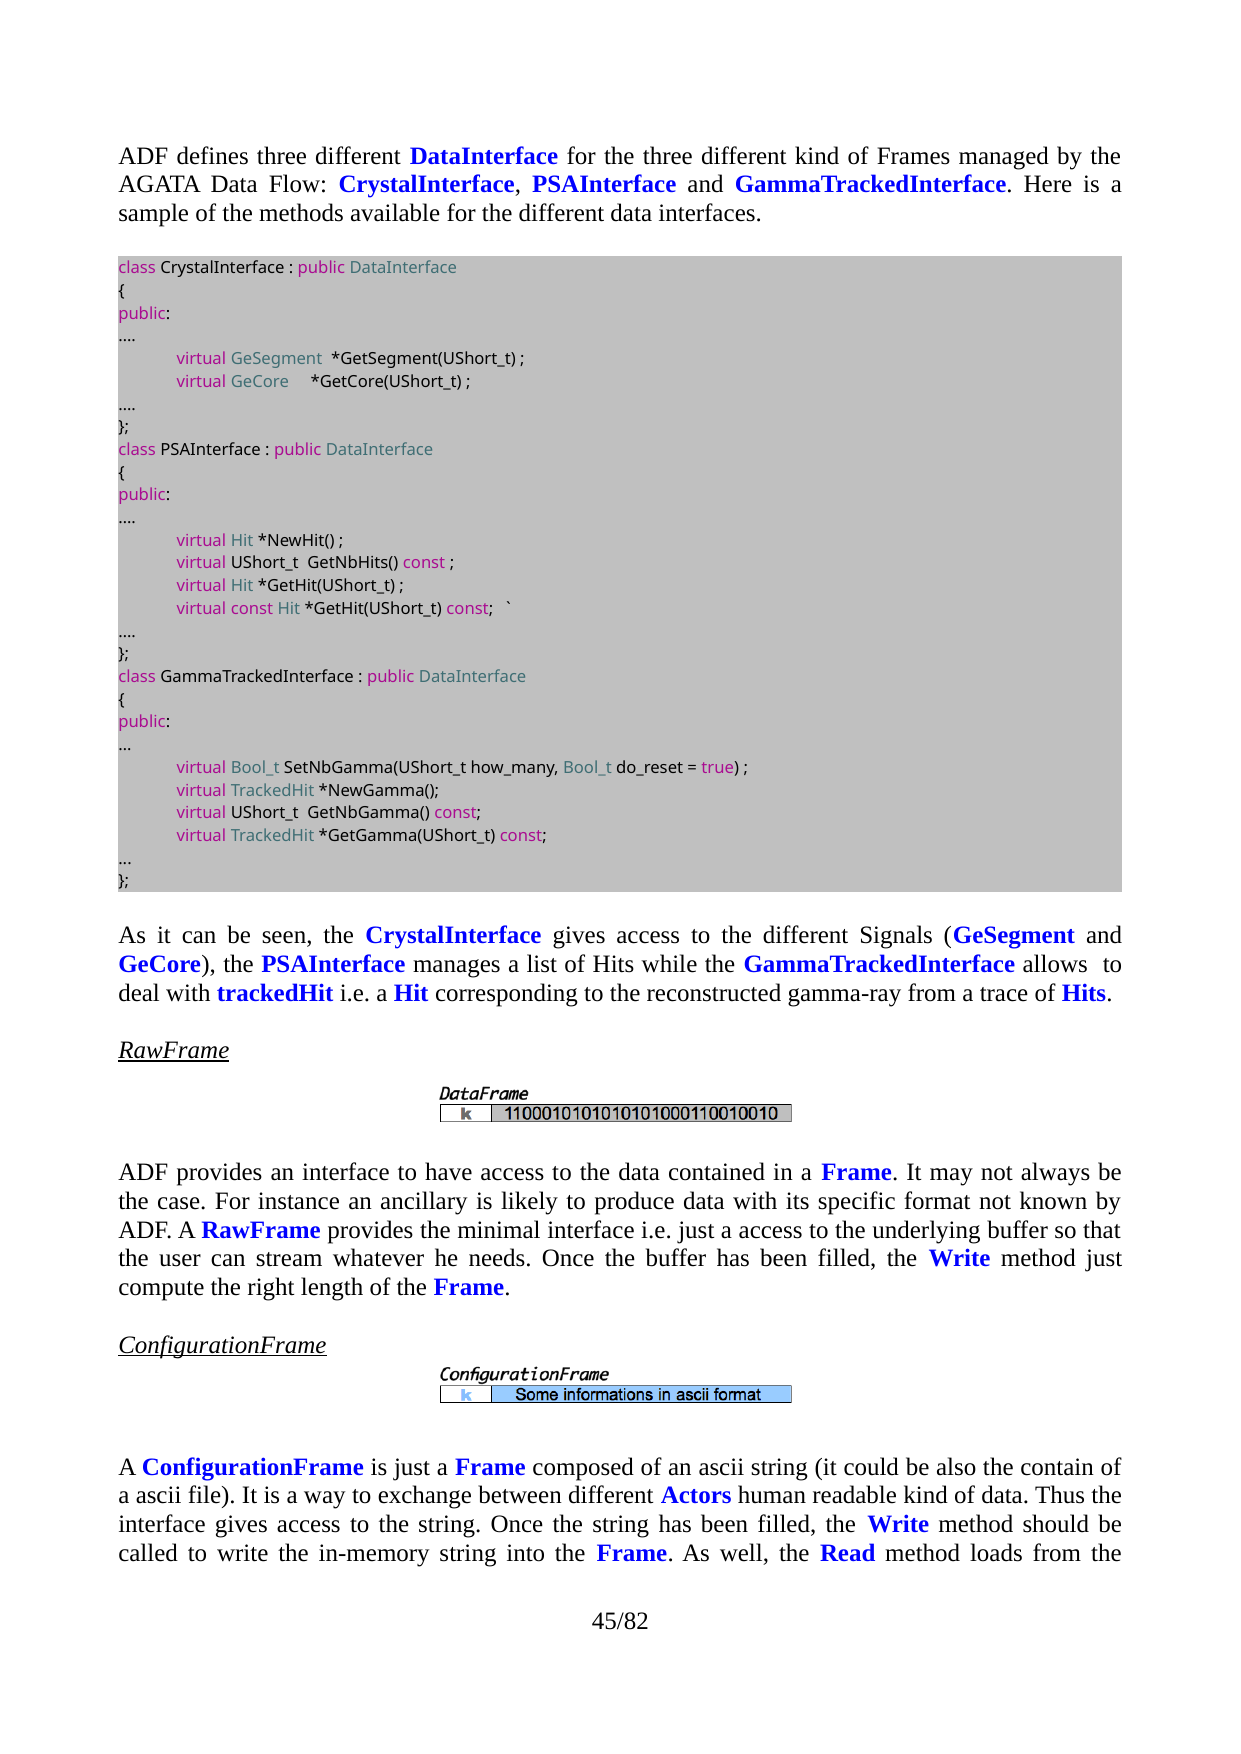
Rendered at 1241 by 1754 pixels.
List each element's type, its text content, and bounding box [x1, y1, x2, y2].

picture [419, 1064, 702, 1091]
text class PSAInterface : public DataInterface [118, 437, 1122, 460]
text public: [118, 301, 1122, 324]
text { [118, 687, 1122, 710]
text ADF provides an interface to have access to the data contained in a Frame. It may not always be the case. For instance an ancillary is likely to produce data with its specific format not known by ADF. A RawFrame provides the minimal interface i.e. just a access to the underlying buffer so that the user can stream whatever he needs. Once the buffer has been filled, the Write method just compute the right length of the Frame. [118, 1157, 1122, 1301]
text { [118, 460, 1122, 483]
text …. [118, 619, 1122, 642]
text virtual TrackedHit *GetGamma(UShort_t) const; [118, 823, 1122, 846]
text public: [118, 710, 1122, 733]
text public: [118, 483, 1122, 506]
text …. [118, 506, 1122, 528]
text }; [118, 642, 1122, 664]
text A ConfigurationFrame is just a Frame composed of an ascii string (it could be also the contain of a ascii file). It is a way to exchange between different Actors human readable kind of data. Thus the interface gives access to the string. Once the string has been filled, the Write method should be called to write the in-memory string into the Frame. As well, the Read method loads from the [118, 1452, 1122, 1567]
text virtual UShort_t GetNbHits() const ; [118, 551, 1122, 574]
text virtual UShort_t GetNbGamma() const; [118, 801, 1122, 823]
text class CrystalInterface : public DataInterface [118, 256, 1122, 278]
picture [419, 1358, 702, 1408]
text class GammaTrackedInterface : public DataInterface [118, 664, 1122, 687]
text ... [118, 846, 1122, 869]
text ConfigurationFrame [118, 1330, 1122, 1358]
text As it can be seen, the CrystalInterface gives access to the different Signals (GeSegment and GeCore), the PSAInterface manages a list of Hits while the GammaTrackedInterface allows to deal with trackedHit i.e. a Hit corresponding to the reconstructed gamma-ray from a trace of Hits. [118, 920, 1122, 1007]
text …. [118, 392, 1122, 415]
text virtual TrackedHit *NewGamma(); [118, 778, 1122, 801]
text …. [118, 324, 1122, 347]
text virtual GeSegment *GetSegment(UShort_t) ; [118, 347, 1122, 369]
text { [118, 278, 1122, 301]
text virtual Hit *GetHit(UShort_t) ; [118, 574, 1122, 596]
text virtual const Hit *GetHit(UShort_t) const; ` [118, 596, 1122, 619]
text virtual Bool_t SetNbGamma(UShort_t how_many, Bool_t do_reset = true) ; [118, 755, 1122, 778]
text }; [118, 869, 1122, 892]
text virtual GeCore *GetCore(UShort_t) ; [118, 369, 1122, 392]
text virtual Hit *NewHit() ; [118, 528, 1122, 551]
text … [118, 733, 1122, 755]
text }; [118, 415, 1122, 437]
text RawFrame [118, 1035, 1122, 1064]
text ADF defines three different DataInterface for the three different kind of Frames managed by the AGATA Data Flow: CrystalInterface, PSAInterface and GammaTrackedInterface. Here is a sample of the methods available for the different data interfaces. [118, 141, 1122, 227]
